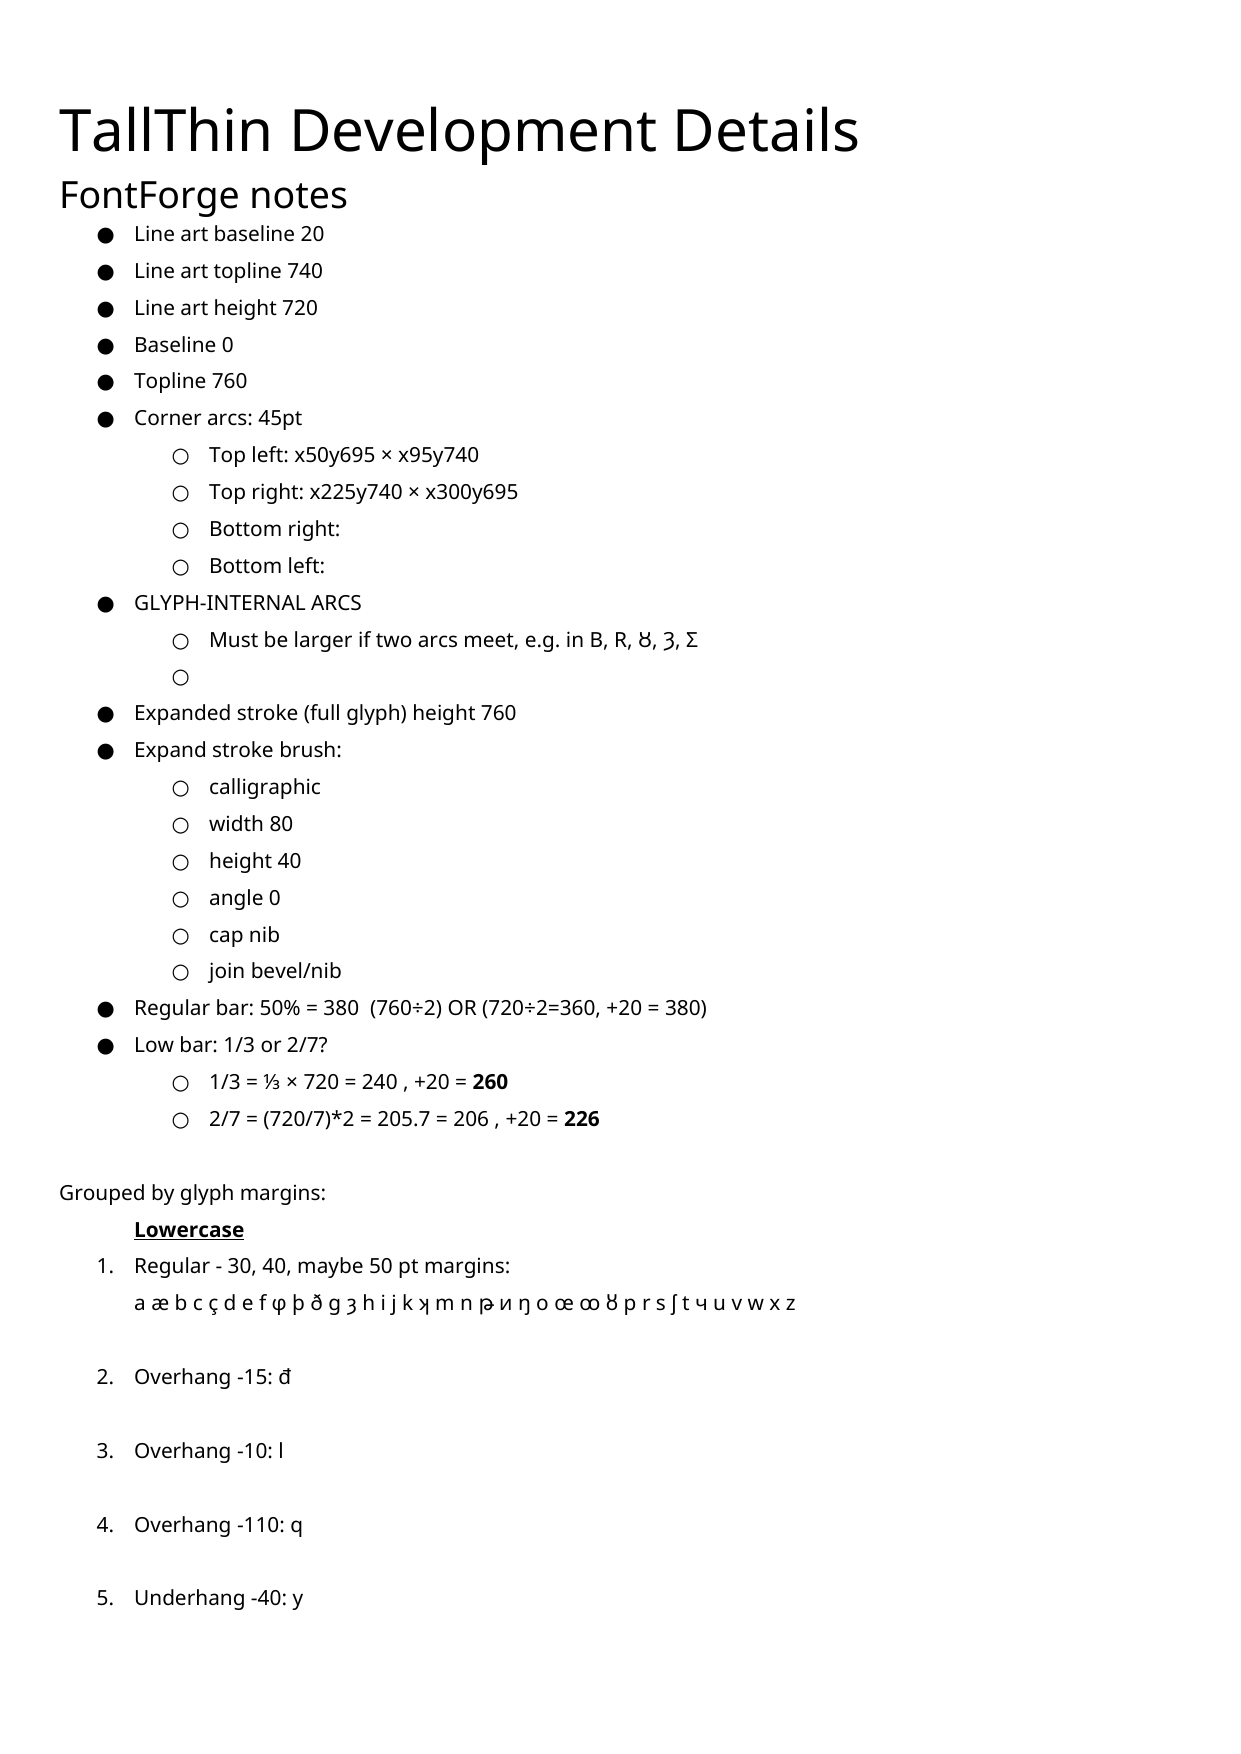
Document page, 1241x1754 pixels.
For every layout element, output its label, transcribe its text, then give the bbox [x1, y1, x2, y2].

list Bottom left: [171, 551, 1181, 579]
list Overhang -110: q [96, 1510, 1181, 1575]
list Bottom right: [171, 514, 1181, 542]
list Expanded stroke (full glyph) height 760 [96, 698, 1181, 727]
list Regular bar: 50% = 380 (760÷2) OR (720÷2=360, +20 = 380) [96, 993, 1181, 1022]
list Baseline 0 [96, 330, 1181, 358]
subtitle FontForge notes [59, 168, 1181, 219]
list GLYPH-INTERNAL ARCS [96, 588, 1181, 616]
list width 80 [171, 809, 1181, 837]
text Lowercase [59, 1215, 1181, 1243]
list Top right: x225y740 × x300y695 [171, 477, 1181, 506]
list Expand stroke brush: [96, 735, 1181, 764]
list Regular - 30, 40, maybe 50 pt margins: a æ b c ç d e f φ þ ð g ȝ h i j k ʞ m n թ и ŋ o œ ꝏ ȣ p r s ʃ t ч u v w x z [96, 1252, 1181, 1354]
list Overhang -15: đ [96, 1362, 1181, 1427]
list Underhang -40: y [96, 1583, 1181, 1612]
title TallThin Development Details [59, 88, 1181, 168]
list Top left: x50y695 × x95y740 [171, 440, 1181, 469]
list calligraphic [171, 772, 1181, 801]
list 2/7 = (720/7)*2 = 205.7 = 206 , +20 = 226 [171, 1104, 1181, 1132]
list Low bar: 1/3 or 2/7? [96, 1030, 1181, 1059]
list Topline 760 [96, 367, 1181, 395]
list cap nib [171, 920, 1181, 948]
list 1/3 = ⅓ × 720 = 240 , +20 = 260 [171, 1067, 1181, 1096]
list Must be larger if two arcs meet, e.g. in B, R, Ȣ, Ȝ, Ʃ [171, 625, 1181, 653]
list angle 0 [171, 883, 1181, 911]
list height 40 [171, 846, 1181, 874]
list Corner arcs: 45pt [96, 403, 1181, 432]
list Line art height 720 [96, 293, 1181, 321]
list Line art baseline 20 [96, 219, 1181, 247]
list Line art topline 740 [96, 256, 1181, 284]
list Overhang -10: l [96, 1436, 1181, 1501]
text Grouped by glyph margins: [59, 1178, 1181, 1206]
list join bevel/nib [171, 957, 1181, 985]
